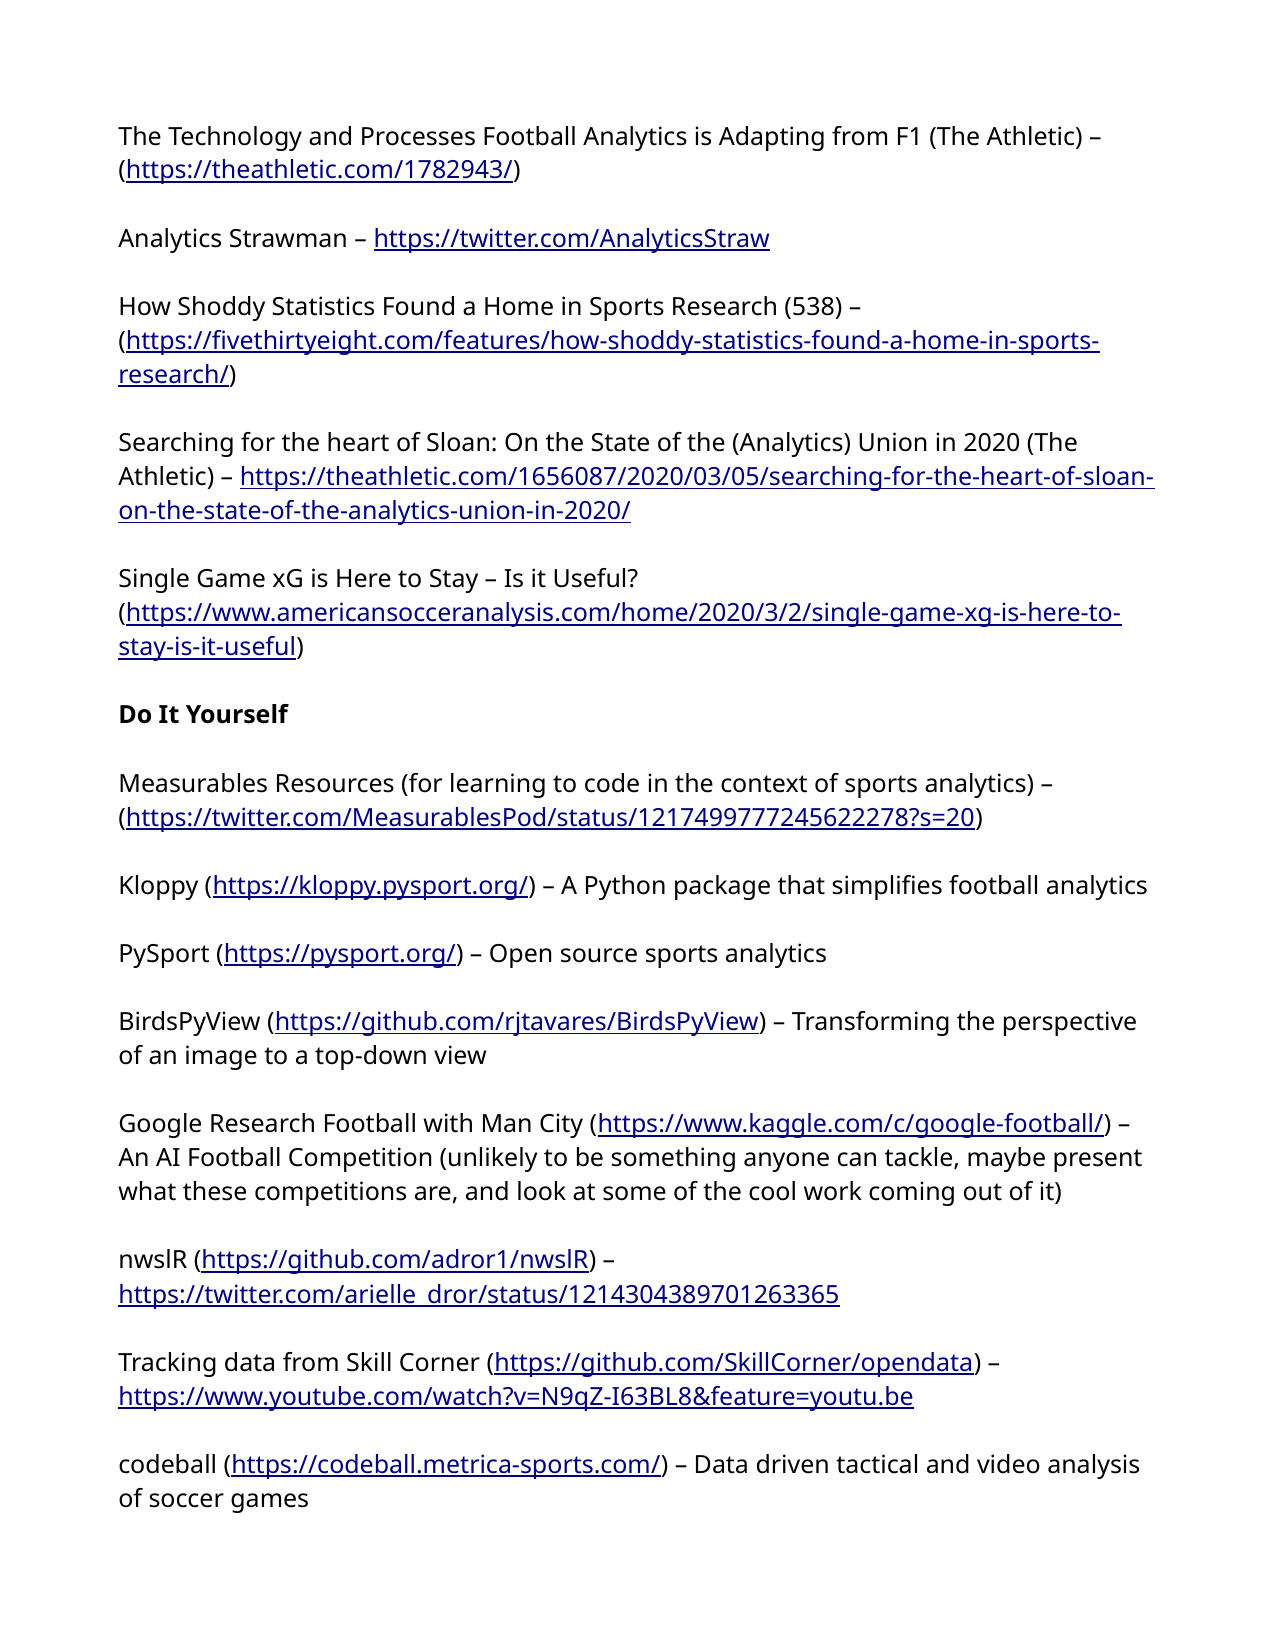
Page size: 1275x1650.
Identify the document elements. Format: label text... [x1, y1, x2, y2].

text Google Research Football with Man City (https://www.kaggle.com/c/google-football/) – An AI Football Competition (unlikely to be something anyone can tackle, maybe present what these competitions are, and look at some of the cool work coming out of it) [118, 1106, 1157, 1208]
text Single Game xG is Here to Stay – Is it Useful? (https://www.americansocceranalysis.com/home/2020/3/2/single-game-xg-is-here-to-stay-is-it-useful) [118, 561, 1157, 663]
text Tracking data from Skill Corner (https://github.com/SkillCorner/opendata) – https://www.youtube.com/watch?v=N9qZ-I63BL8&feature=youtu.be [118, 1344, 1157, 1412]
text Analytics Strawman – https://twitter.com/AnalyticsStraw [118, 220, 1157, 254]
text Kloppy (https://kloppy.pysport.org/) – A Python package that simplifies football analytics [118, 867, 1157, 902]
text codeball (https://codeball.metrica-sports.com/) – Data driven tactical and video analysis of soccer games [118, 1447, 1157, 1515]
text Measurables Resources (for learning to code in the context of sports analytics) – (https://twitter.com/MeasurablesPod/status/1217499777245622278?s=20) [118, 765, 1157, 833]
text PySport (https://pysport.org/) – Open source sports analytics [118, 936, 1157, 970]
text Do It Yourself [118, 697, 1157, 731]
text How Shoddy Statistics Found a Home in Sports Research (538) – (https://fivethirtyeight.com/features/how-shoddy-statistics-found-a-home-in-sports-research/) [118, 288, 1157, 391]
text The Technology and Processes Football Analytics is Adapting from F1 (The Athletic) – (https://theathletic.com/1782943/) [118, 118, 1157, 186]
text nwslR (https://github.com/adror1/nwslR) – https://twitter.com/arielle_dror/status/1214304389701263365 [118, 1242, 1157, 1310]
text Searching for the heart of Sloan: On the State of the (Analytics) Union in 2020 (The Athletic) – https://theathletic.com/1656087/2020/03/05/searching-for-the-heart-of-sloan-on-the-state-of-the-analytics-union-in-2020/ [118, 425, 1157, 527]
text BirdsPyView (https://github.com/rjtavares/BirdsPyView) – Transforming the perspective of an image to a top-down view [118, 1004, 1157, 1072]
